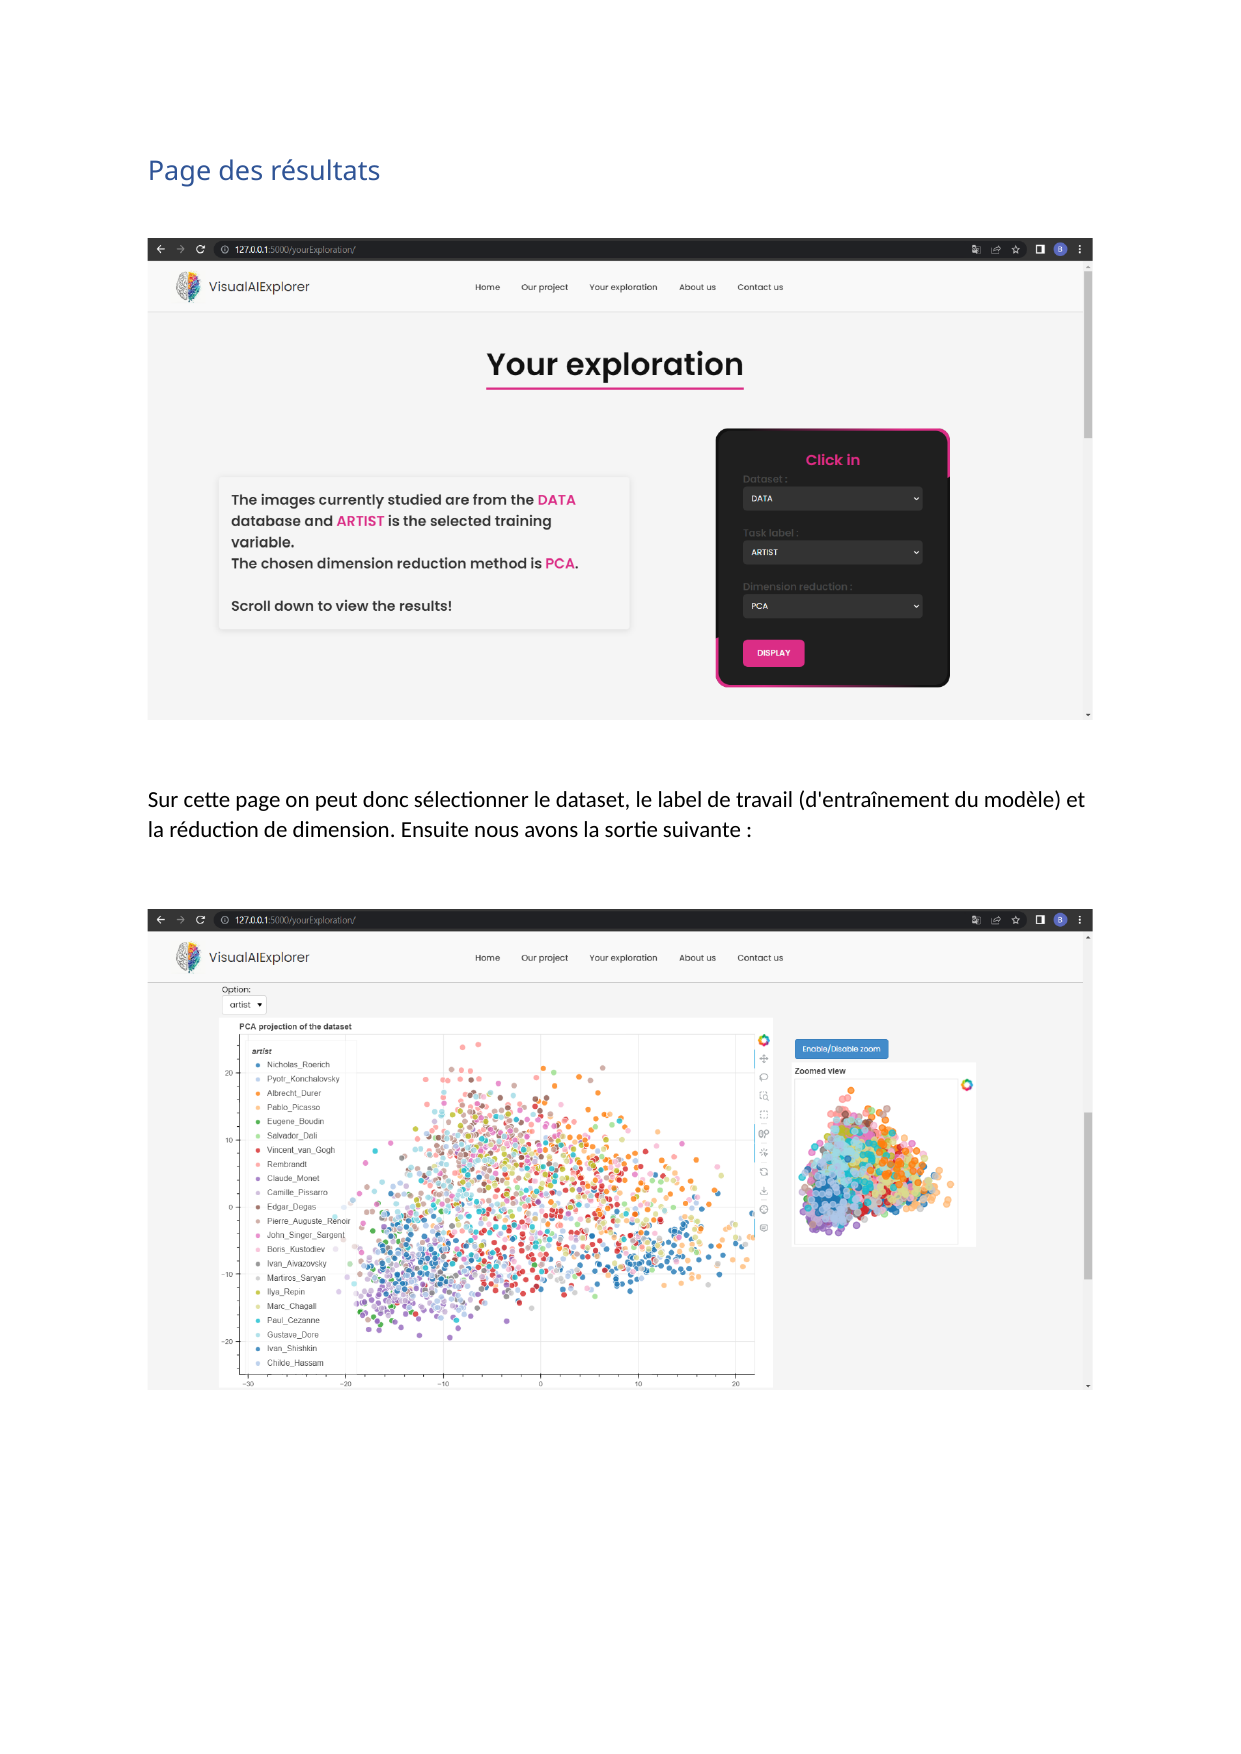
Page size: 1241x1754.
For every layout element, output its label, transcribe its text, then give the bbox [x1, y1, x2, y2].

picture [147, 238, 1093, 720]
subtitle Page des résultats [148, 152, 1093, 189]
text Sur cette page on peut donc sélectionner le dataset, le label de travail (d'entraînement du modèle) et la réduction de dimension. Ensuite nous avons la sortie suivante : [148, 785, 1093, 843]
picture [147, 909, 1093, 1390]
